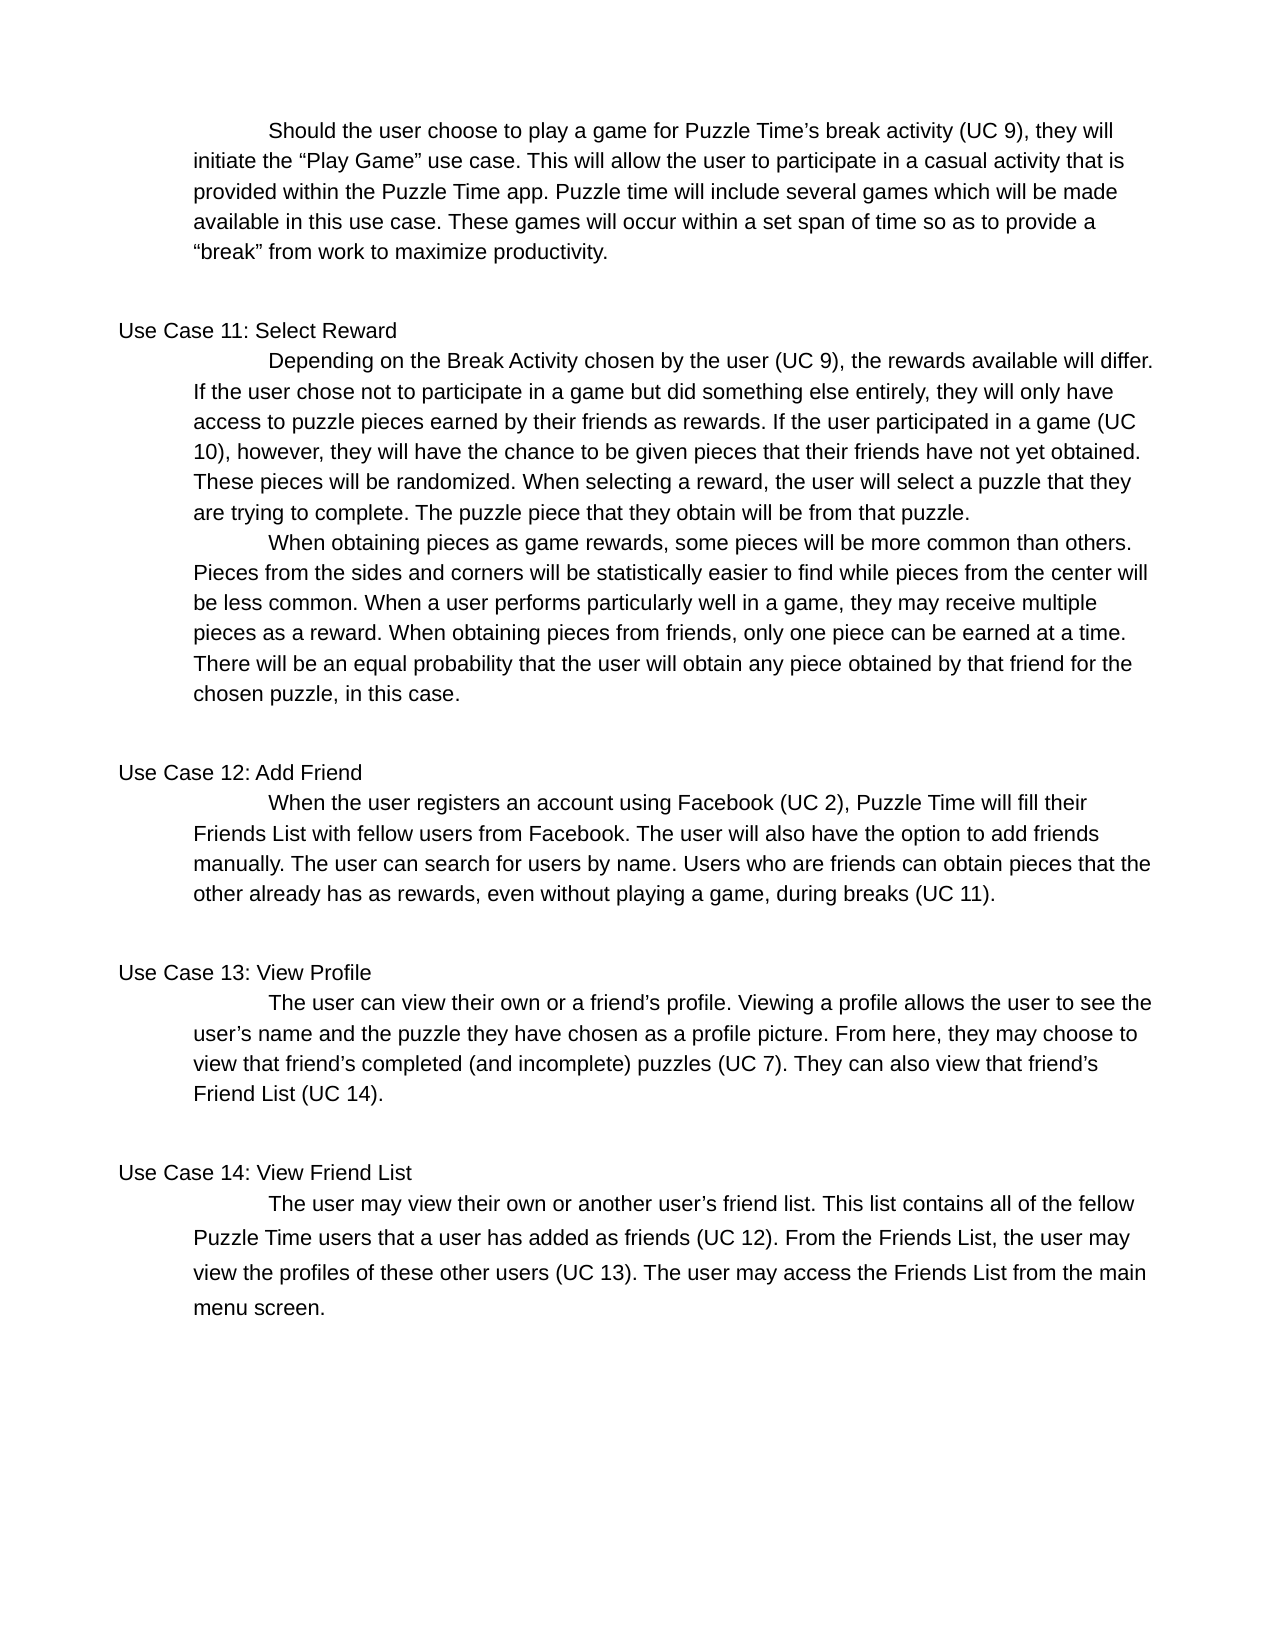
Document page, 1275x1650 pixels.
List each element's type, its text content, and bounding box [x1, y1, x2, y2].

text When obtaining pieces as game rewards, some pieces will be more common than others. Pieces from the sides and corners will be statistically easier to find while pieces from the center will be less common. When a user performs particularly well in a game, they may receive multiple pieces as a reward. When obtaining pieces from friends, only one piece can be earned at a time. There will be an equal probability that the user will obtain any piece obtained by that friend for the chosen puzzle, in this case. [193, 530, 1157, 706]
text Use Case 13: View Profile [118, 960, 1157, 985]
text The user can view their own or a friend’s profile. Viewing a profile allows the user to see the user’s name and the puzzle they have chosen as a profile picture. From here, they may choose to view that friend’s completed (and incomplete) puzzles (UC 7). They can also view that friend’s Friend List (UC 14). [193, 990, 1157, 1106]
text When the user registers an account using Facebook (UC 2), Puzzle Time will fill their Friends List with fellow users from Facebook. The user will also have the option to add friends manually. The user can search for users by name. Users who are friends can obtain pieces that the other already has as rewards, even without playing a game, during breaks (UC 11). [193, 790, 1157, 906]
text Use Case 12: Add Friend [118, 760, 1157, 785]
text The user may view their own or another user’s friend list. This list contains all of the fellow Puzzle Time users that a user has added as friends (UC 12). From the Friends List, the user may view the profiles of these other users (UC 13). The user may access the Friends List from the main menu screen. [193, 1190, 1157, 1320]
text Should the user choose to play a game for Puzzle Time’s break activity (UC 9), they will initiate the “Play Game” use case. This will allow the user to participate in a casual activity that is provided within the Puzzle Time app. Puzzle time will include several games which will be made available in this use case. These games will occur within a set span of time so as to provide a “break” from work to maximize productivity. [193, 118, 1157, 264]
text Use Case 11: Select Reward [118, 318, 1157, 343]
text Use Case 14: View Friend List [118, 1160, 1157, 1185]
text Depending on the Break Activity chosen by the user (UC 9), the rewards available will differ. If the user chose not to participate in a game but did something else entirely, they will only have access to puzzle pieces earned by their friends as rewards. If the user participated in a game (UC 10), however, they will have the chance to be given pieces that their friends have not yet obtained. These pieces will be randomized. When selecting a reward, the user will select a puzzle that they are trying to complete. The puzzle piece that they obtain will be from that puzzle. [193, 348, 1157, 525]
